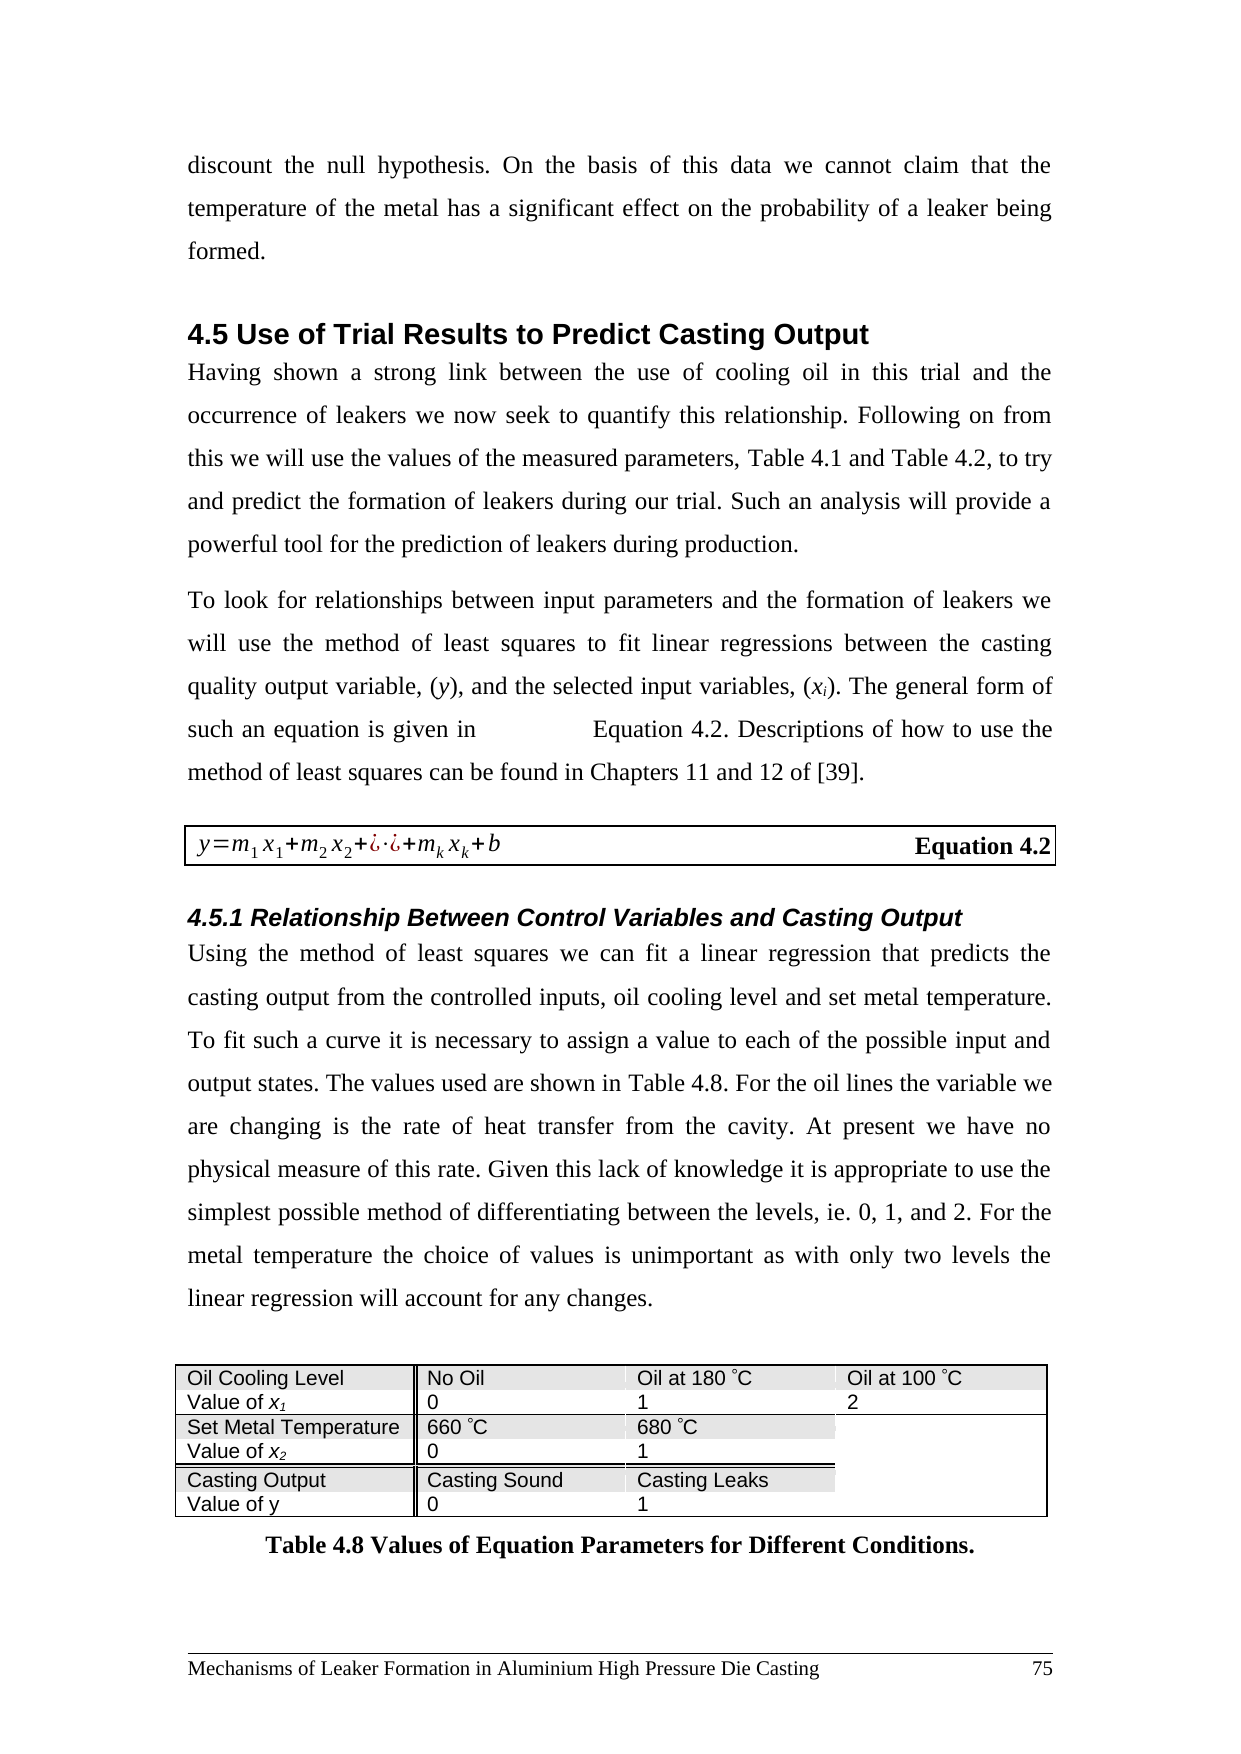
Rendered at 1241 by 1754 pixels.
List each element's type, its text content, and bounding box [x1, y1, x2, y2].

text Having shown a strong link between the use of cooling oil in this trial and the occurrence of leakers we now seek to quantify this relationship. Following on from this we will use the values of the measured parameters, Table 4 .1 and Table 4 .2, to try and predict the formation of leakers during our trial. Such an analysis will provide a powerful tool for the prediction of leakers during production. [187, 357, 1053, 558]
table_cell [836, 1492, 1046, 1516]
table_cell 1 [626, 1492, 836, 1516]
table_header No Oil [418, 1366, 626, 1390]
table_header Oil at 100 °C [836, 1366, 1046, 1390]
table_cell Casting Leaks [626, 1468, 836, 1492]
table_cell [836, 1415, 1046, 1439]
subtitle Use of Trial Results to Predict Casting Output [187, 317, 1053, 350]
subtitle Relationship Between Control Variables and Casting Output [187, 903, 1053, 932]
table_cell [836, 1439, 1046, 1463]
table_cell Casting Output [176, 1468, 413, 1492]
table_cell Value of x2 [176, 1439, 413, 1463]
table_header Oil at 180 °C [626, 1366, 836, 1390]
table_header Oil Cooling Level [176, 1366, 413, 1390]
table_cell [836, 1463, 1046, 1492]
table_cell Casting Sound [418, 1468, 626, 1492]
text To look for relationships between input parameters and the formation of leakers we will use the method of least squares to fit linear regressions between the casting quality output variable, (y), and the selected input variables, (xi). The general form of such an equation is given in Equation 4 .2. Descriptions of how to use the method of least squares can be found in Chapters 11 and 12 of [39]. [187, 585, 1053, 786]
text discount the null hypothesis. On the basis of this data we cannot claim that the temperature of the metal has a significant effect on the probability of a leaker being formed. [187, 150, 1053, 265]
table_cell 660 °C [418, 1415, 626, 1439]
table_cell 1 [626, 1439, 836, 1463]
table_cell 0 [418, 1492, 626, 1516]
table_cell 0 [418, 1439, 626, 1463]
table_cell 680 °C [626, 1415, 836, 1439]
text Using the method of least squares we can fit a linear regression that predicts the casting output from the controlled inputs, oil cooling level and set metal temperature. To fit such a curve it is necessary to assign a value to each of the possible input and output states. The values used are shown in Table 4 .8. For the oil lines the variable we are changing is the rate of heat transfer from the cavity. At present we have no physical measure of this rate. Given this lack of knowledge it is appropriate to use the simplest possible method of differentiating between the levels, ie. 0, 1, and 2. For the metal temperature the choice of values is unimportant as with only two levels the linear regression will account for any changes. [187, 938, 1053, 1312]
table_cell Value of y [176, 1492, 413, 1516]
table_cell 0 [418, 1390, 626, 1414]
table_cell Value of x1 [176, 1390, 413, 1414]
table_cell 2 [836, 1390, 1046, 1414]
text Equation 4.2 [186, 827, 1055, 864]
table_cell Set Metal Temperature [176, 1415, 413, 1439]
table_cell 1 [626, 1390, 836, 1414]
text Table 4.8 Values of Equation Parameters for Different Conditions. [187, 1530, 1053, 1559]
